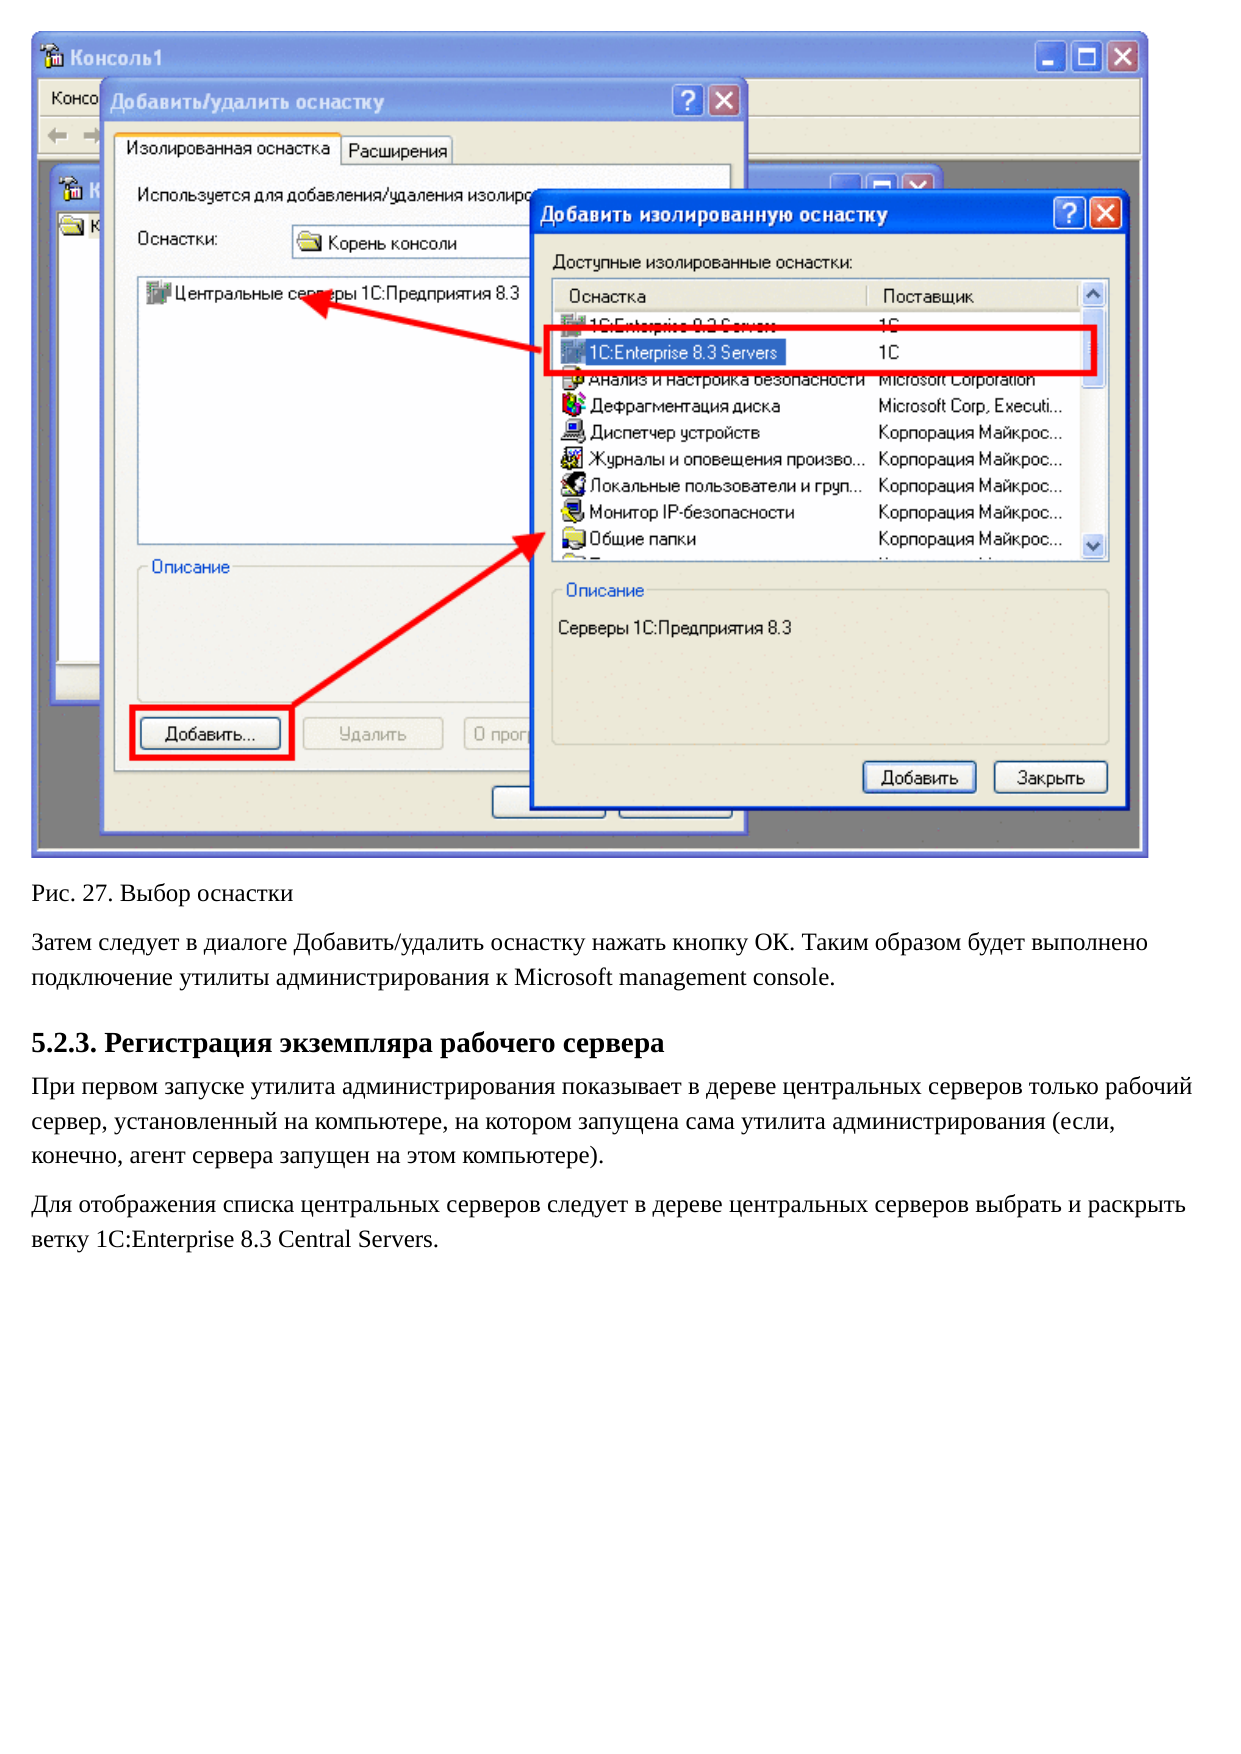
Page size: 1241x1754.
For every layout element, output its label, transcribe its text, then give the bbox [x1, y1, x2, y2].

picture [31, 31, 1149, 858]
text При первом запуске утилита администрирования показывает в дереве центральных серверов только рабочий сервер, установленный на компьютере, на котором запущена сама утилита администрирования (если, конечно, агент сервера запущен на этом компьютере). [31, 1071, 1212, 1169]
text Для отображения списка центральных серверов следует в дереве центральных серверов выбрать и раскрыть ветку 1C:Enterprise 8.3 Central Servers. [31, 1189, 1212, 1253]
text Затем следует в диалоге Добавить/удалить оснастку нажать кнопку ОК. Таким образом будет выполнено подключение утилиты администрирования к Microsoft management console. [31, 927, 1212, 990]
text Рис. 27. Выбор оснастки [31, 878, 1212, 907]
subtitle 5.2.3. Регистрация экземпляра рабочего сервера [31, 1025, 1212, 1059]
